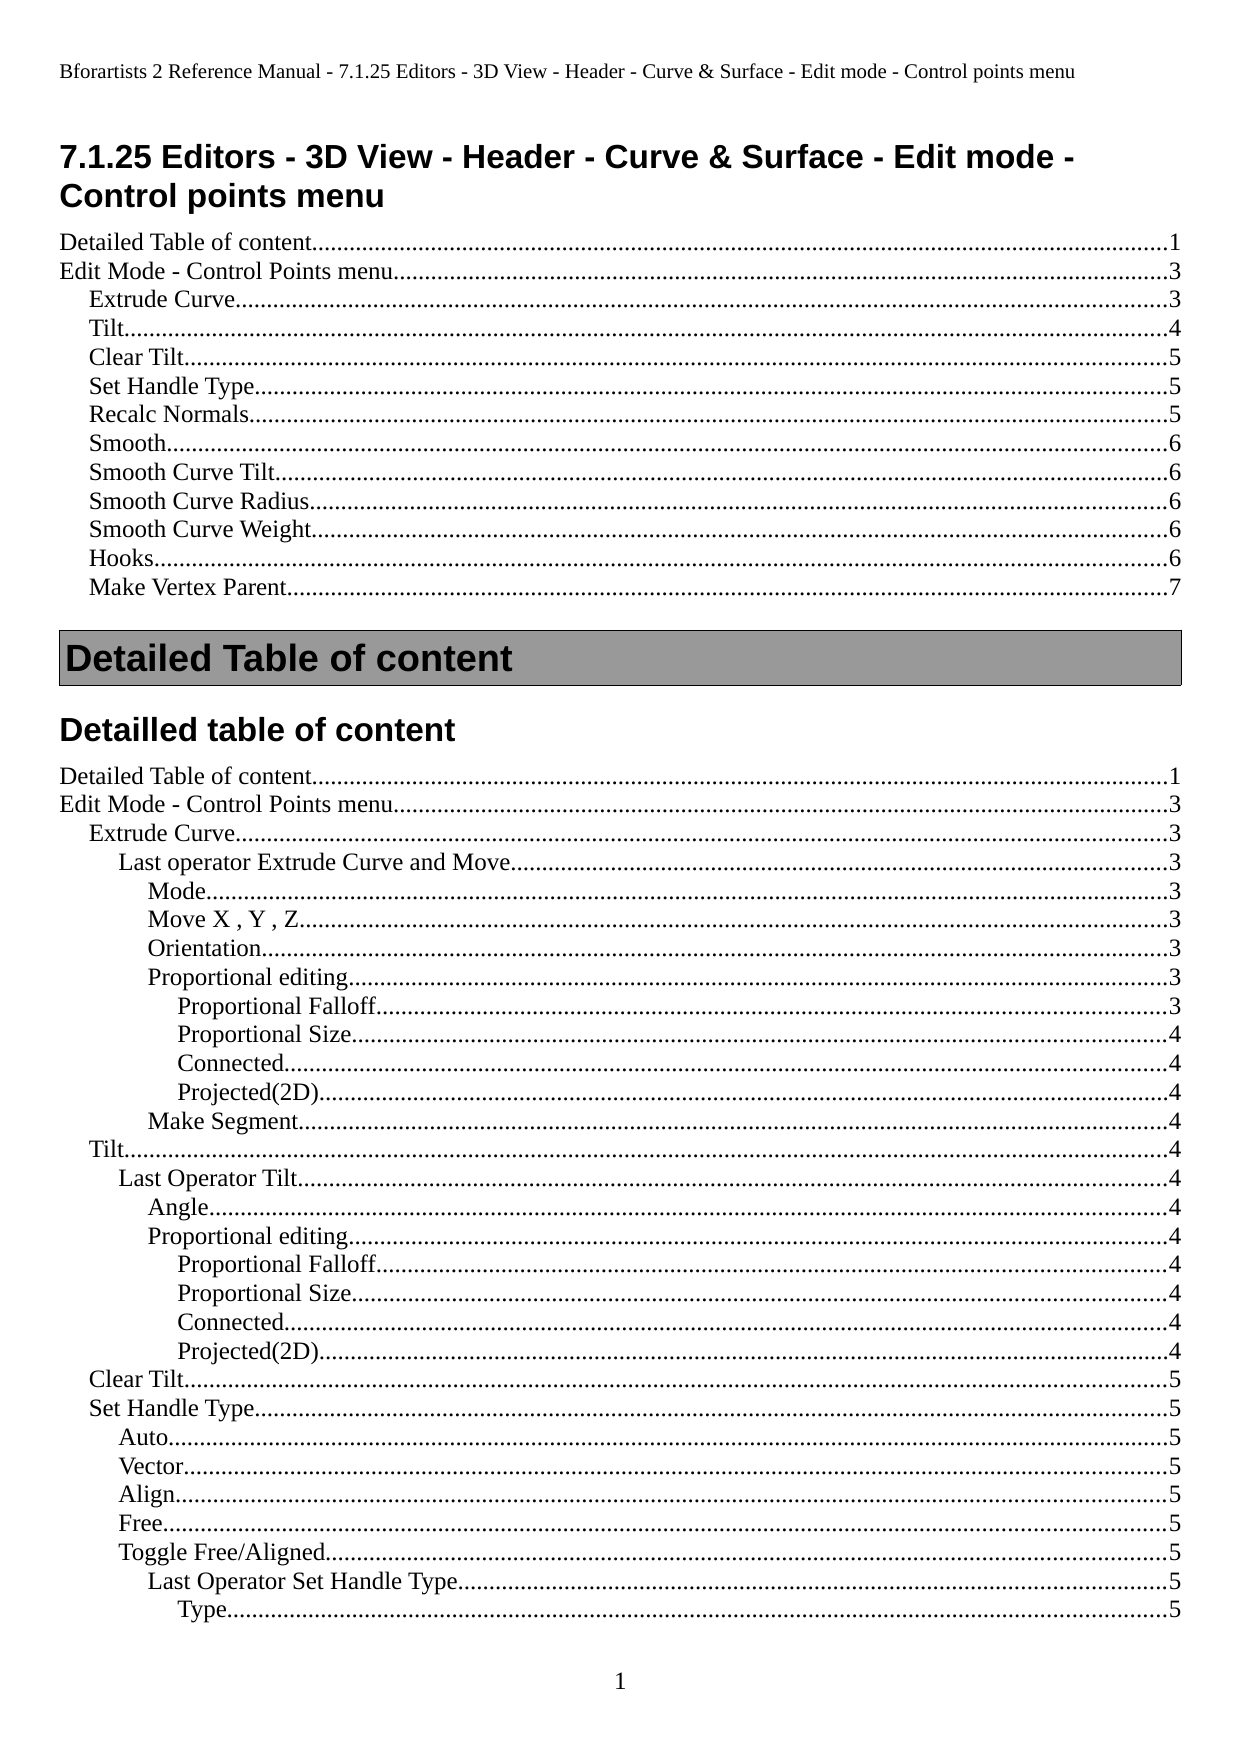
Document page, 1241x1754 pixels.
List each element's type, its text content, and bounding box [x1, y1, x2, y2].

text Clear Tilt 5 [88, 1364, 1181, 1393]
text Proportional Falloff 3 [177, 991, 1181, 1019]
text Detailed Table of content 1 [59, 761, 1181, 789]
text Smooth 6 [88, 428, 1181, 457]
text Last Operator Set Handle Type 5 [147, 1566, 1181, 1594]
text Recalc Normals 5 [88, 399, 1181, 428]
text Proportional Size 4 [177, 1278, 1181, 1307]
text Set Handle Type 5 [88, 1393, 1181, 1422]
text Projected(2D) 4 [177, 1336, 1181, 1364]
text Last operator Extrude Curve and Move 3 [118, 847, 1181, 876]
text Edit Mode - Control Points menu 3 [59, 789, 1181, 818]
text Proportional Size 4 [177, 1019, 1181, 1048]
text Proportional Falloff 4 [177, 1249, 1181, 1278]
text Smooth Curve Weight 6 [88, 514, 1181, 543]
text Make Segment 4 [147, 1106, 1181, 1134]
text Auto 5 [118, 1422, 1181, 1451]
text Proportional editing 3 [147, 962, 1181, 991]
text Clear Tilt 5 [88, 342, 1181, 371]
text Type 5 [177, 1594, 1181, 1623]
text Smooth Curve Radius 6 [88, 486, 1181, 514]
subtitle Detailled table of content [59, 710, 1181, 748]
text Tilt 4 [88, 1134, 1181, 1163]
text Align 5 [118, 1479, 1181, 1508]
text Detailed Table of content 1 [59, 227, 1181, 256]
text Orientation 3 [147, 933, 1181, 962]
subtitle 7.1.25 Editors - 3D View - Header - Curve & Surface - Edit mode - Control points menu [59, 138, 1181, 214]
text Connected 4 [177, 1048, 1181, 1077]
text Move X , Y , Z 3 [147, 904, 1181, 933]
text Set Handle Type 5 [88, 371, 1181, 399]
text Smooth Curve Tilt 6 [88, 457, 1181, 486]
text Angle 4 [147, 1192, 1181, 1221]
text Connected 4 [177, 1307, 1181, 1336]
table_header Detailed Table of content [60, 631, 1181, 685]
text Vector 5 [118, 1451, 1181, 1479]
text Toggle Free/Aligned 5 [118, 1537, 1181, 1566]
text Edit Mode - Control Points menu 3 [59, 256, 1181, 284]
text Last Operator Tilt 4 [118, 1163, 1181, 1192]
text Extrude Curve 3 [88, 284, 1181, 313]
text Make Vertex Parent 7 [88, 572, 1181, 601]
text Tilt 4 [88, 313, 1181, 342]
text Projected(2D) 4 [177, 1077, 1181, 1106]
text Hooks 6 [88, 543, 1181, 572]
text Mode 3 [147, 876, 1181, 904]
text Extrude Curve 3 [88, 818, 1181, 847]
text Proportional editing 4 [147, 1221, 1181, 1249]
text Free 5 [118, 1508, 1181, 1537]
